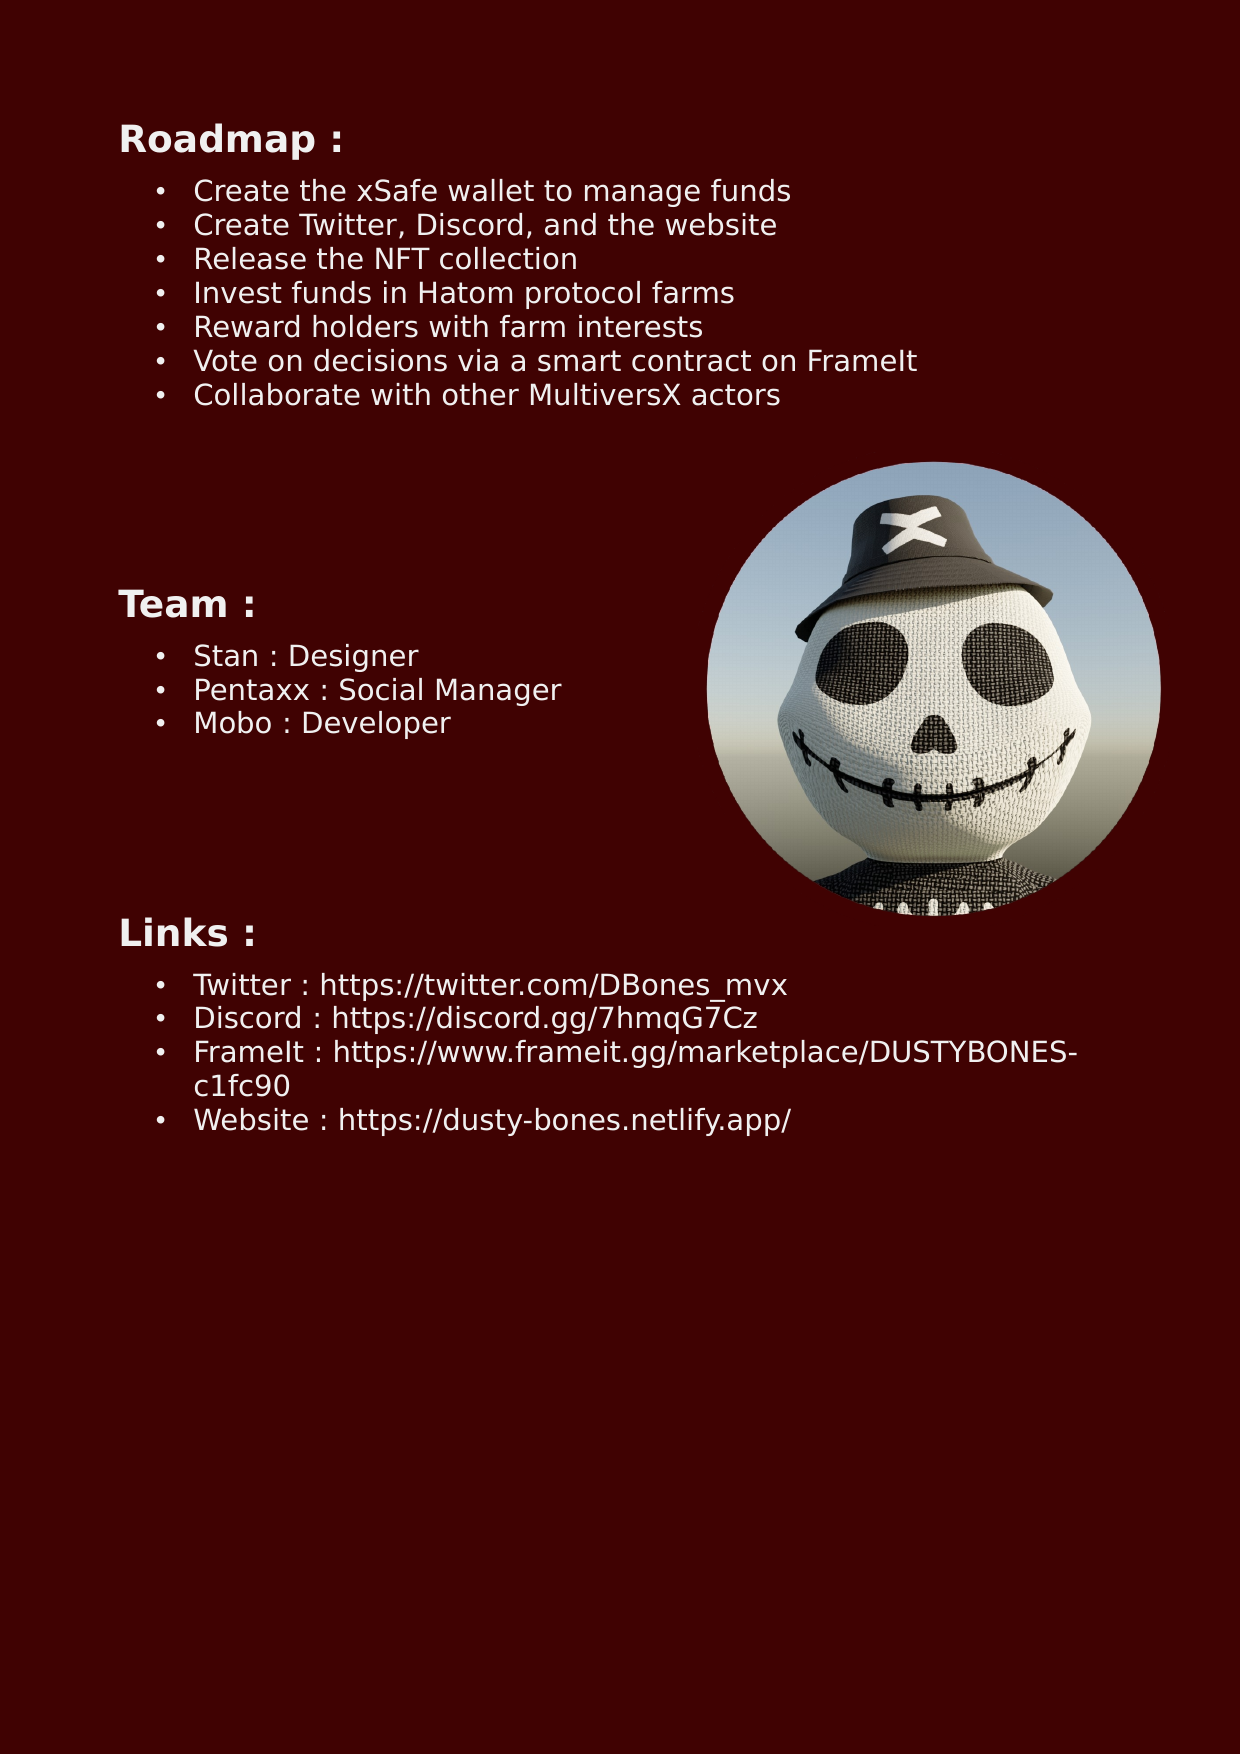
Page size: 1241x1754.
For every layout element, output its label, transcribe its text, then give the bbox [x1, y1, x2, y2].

list Release the NFT collection [156, 242, 1122, 276]
list Mobo : Developer [156, 707, 697, 741]
list Create Twitter, Discord, and the website [156, 208, 1122, 242]
list Reward holders with farm interests [156, 310, 1122, 344]
subtitle Team : [118, 583, 697, 626]
list Discord : https://discord.gg/7hmqG7Cz [156, 1002, 1122, 1036]
list Vote on decisions via a smart contract on FrameIt [156, 344, 1122, 378]
list FrameIt : https://www.frameit.gg/marketplace/DUSTYBONES-c1fc90 [156, 1036, 1122, 1104]
list Twitter : https://twitter.com/DBones_mvx [156, 968, 1122, 1002]
list Invest funds in Hatom protocol farms [156, 276, 1122, 310]
subtitle Roadmap : [118, 118, 1122, 162]
list Create the xSafe wallet to manage funds [156, 174, 1122, 208]
list Website : https://dusty-bones.netlify.app/ [156, 1104, 1122, 1138]
list Pentaxx : Social Manager [156, 673, 697, 707]
picture [697, 452, 1171, 926]
subtitle Links : [118, 912, 1122, 955]
list Collaborate with other MultiversX actors [156, 378, 1122, 412]
list Stan : Designer [156, 639, 697, 673]
